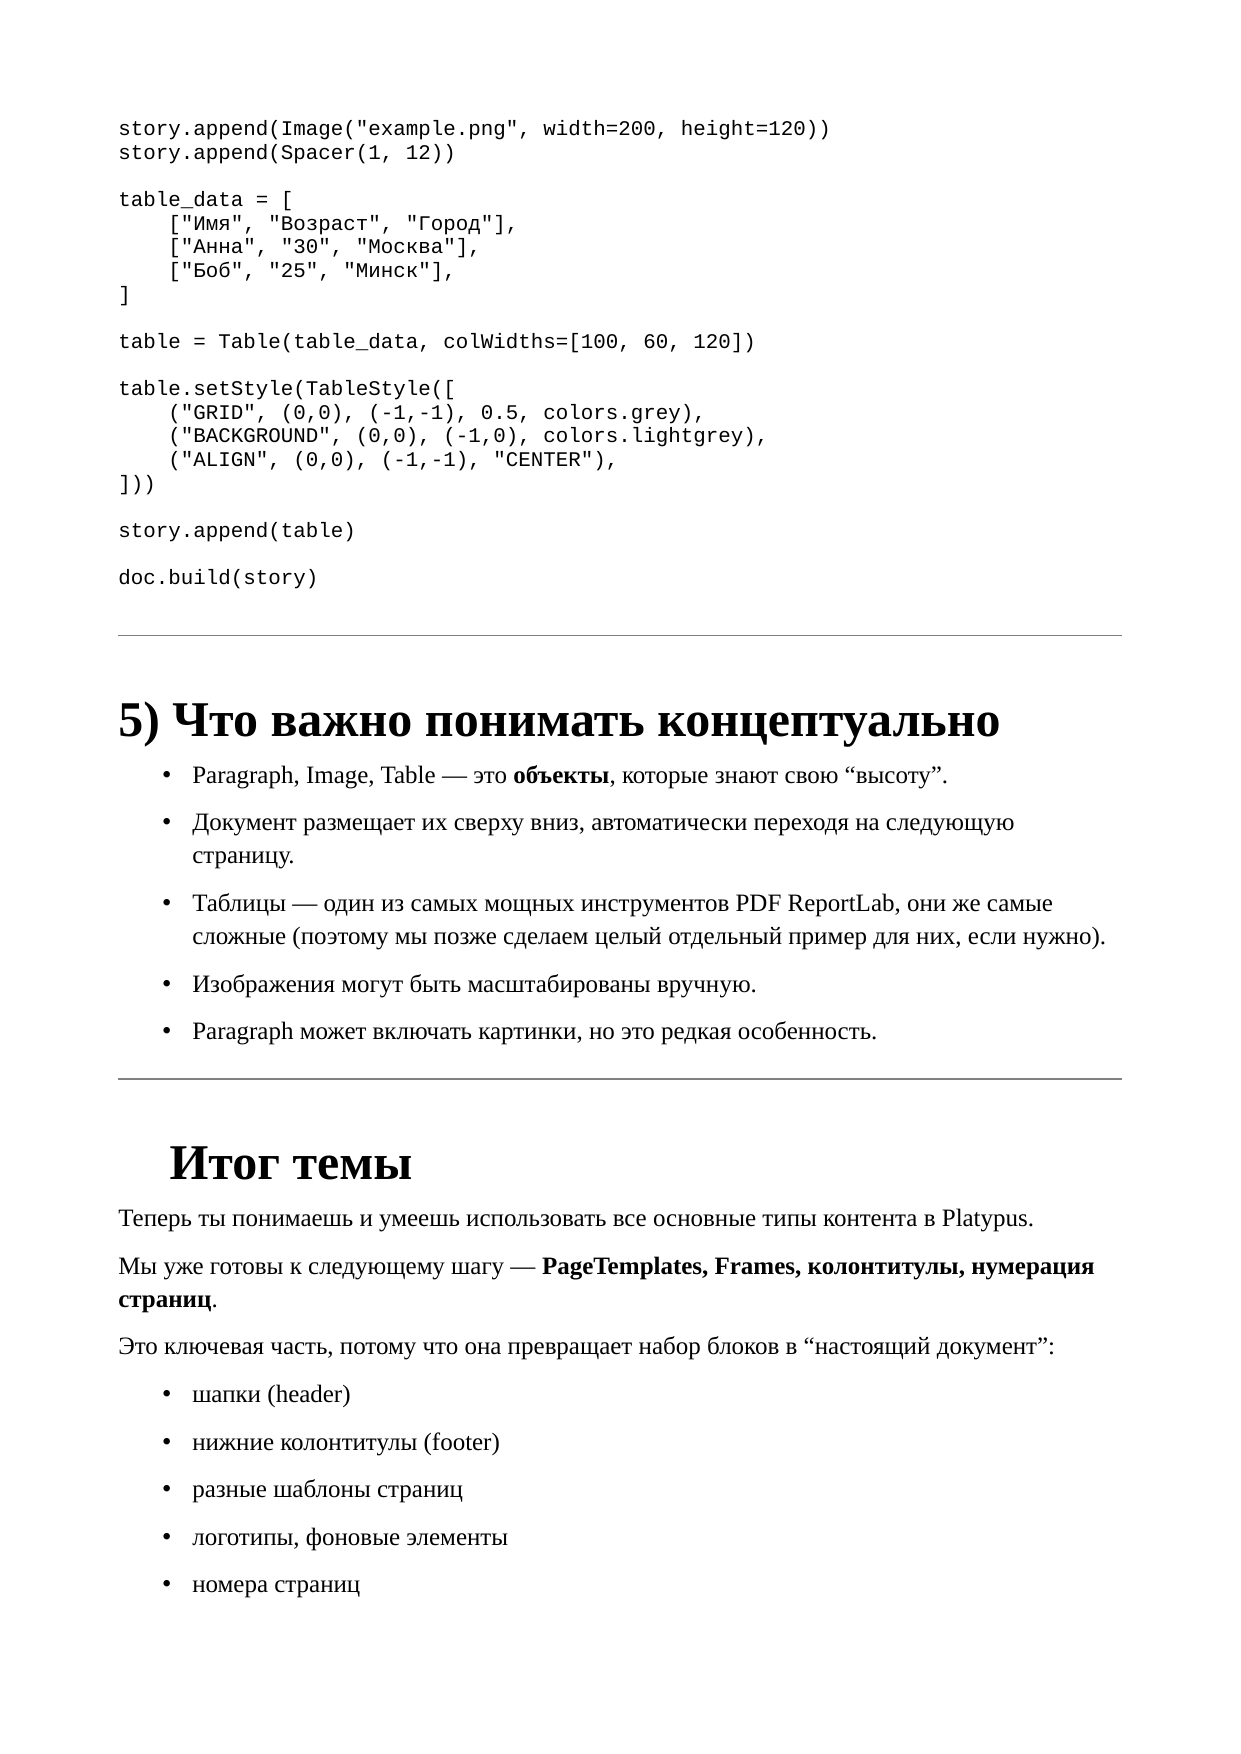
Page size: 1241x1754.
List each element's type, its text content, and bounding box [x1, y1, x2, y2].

text ("BACKGROUND", (0,0), (-1,0), colors.lightgrey), [118, 426, 1122, 449]
list шапки (header) [162, 1379, 1122, 1408]
text ["Имя", "Возраст", "Город"], [118, 213, 1122, 236]
text ("GRID", (0,0), (-1,-1), 0.5, colors.grey), [118, 402, 1122, 426]
text table = Table(table_data, colWidths=[100, 60, 120]) [118, 331, 1122, 354]
list Таблицы — один из самых мощных инструментов PDF ReportLab, они же самые сложные (поэтому мы позже сделаем целый отдельный пример для них, если нужно). [162, 888, 1122, 950]
list Paragraph может включать картинки, но это редкая особенность. [162, 1016, 1122, 1045]
list разные шаблоны страниц [162, 1474, 1122, 1503]
list нижние колонтитулы (footer) [162, 1427, 1122, 1455]
text story.append(table) [118, 520, 1122, 544]
list Paragraph, Image, Table — это объекты, которые знают свою “высоту”. [162, 760, 1122, 788]
text Мы уже готовы к следующему шагу — PageTemplates, Frames, колонтитулы, нумерация страниц. [118, 1251, 1122, 1312]
list номера страниц [162, 1569, 1122, 1598]
list Изображения могут быть масштабированы вручную. [162, 969, 1122, 997]
text story.append(Image("example.png", width=200, height=120)) [118, 118, 1122, 142]
text ] [118, 284, 1122, 307]
text table.setStyle(TableStyle([ [118, 378, 1122, 402]
subtitle 🎯 Итог темы [118, 1133, 1122, 1191]
text doc.build(story) [118, 567, 1122, 591]
text table_data = [ [118, 189, 1122, 213]
text ])) [118, 473, 1122, 496]
text Это ключевая часть, потому что она превращает набор блоков в “настоящий документ”: [118, 1331, 1122, 1360]
text ["Боб", "25", "Минск"], [118, 260, 1122, 284]
subtitle 5) Что важно понимать концептуально [118, 690, 1122, 747]
text ["Анна", "30", "Москва"], [118, 236, 1122, 260]
list Документ размещает их сверху вниз, автоматически переходя на следующую страницу. [162, 807, 1122, 869]
text ("ALIGN", (0,0), (-1,-1), "CENTER"), [118, 449, 1122, 473]
text story.append(Spacer(1, 12)) [118, 142, 1122, 165]
list логотипы, фоновые элементы [162, 1522, 1122, 1551]
text Теперь ты понимаешь и умеешь использовать все основные типы контента в Platypus. [118, 1203, 1122, 1232]
